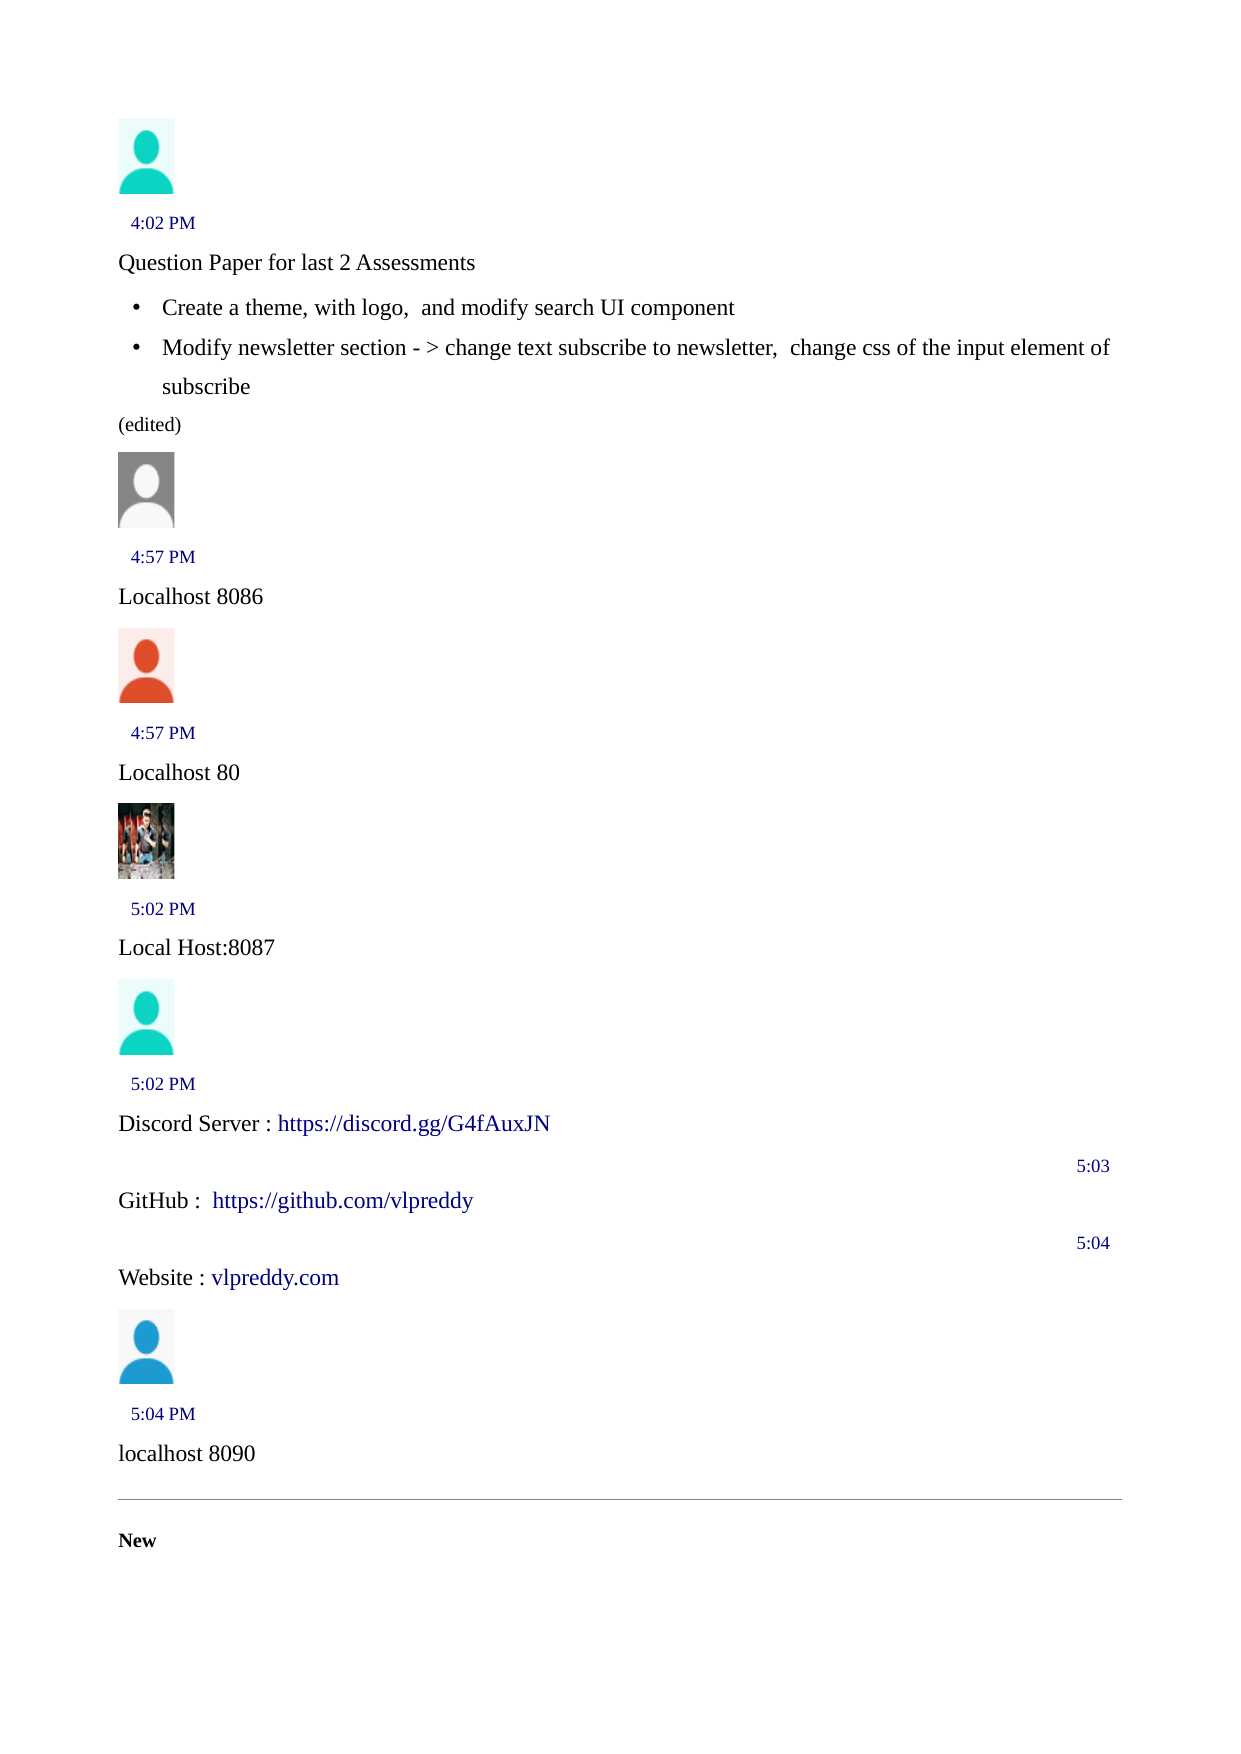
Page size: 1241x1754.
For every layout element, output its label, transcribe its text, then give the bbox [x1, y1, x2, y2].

text 5:03 [118, 1155, 1109, 1176]
text 5:04 [118, 1232, 1109, 1253]
text 5:02 PM [118, 892, 1122, 921]
text Question Paper for last 2 Assessments [118, 248, 1122, 275]
text Website : vlpreddy.com [118, 1263, 1122, 1290]
text 4:57 PM [118, 541, 1122, 569]
picture [118, 118, 175, 194]
text 4:57 PM [118, 716, 1122, 745]
picture [118, 979, 175, 1055]
text Localhost 8086 [118, 582, 1122, 609]
picture [118, 803, 175, 879]
text 4:02 PM [118, 206, 1122, 235]
text Local Host:8087 [118, 934, 1122, 961]
picture [118, 1309, 175, 1384]
list Modify newsletter section - > change text subscribe to newsletter, change css of the input element of subscribe [162, 333, 1122, 400]
text Localhost 80 [118, 758, 1122, 785]
text New [118, 1529, 1099, 1552]
text 5:04 PM [118, 1397, 1122, 1426]
text GitHub : https://github.com/vlpreddy [118, 1186, 1122, 1213]
list Create a theme, with logo, and modify search UI component [162, 294, 1122, 321]
picture [118, 452, 175, 528]
text (edited) [118, 412, 1122, 435]
picture [118, 628, 175, 703]
text 5:02 PM [118, 1067, 1122, 1096]
text localhost 8090 [118, 1439, 1122, 1466]
text Discord Server : https://discord.gg/G4fAuxJN [118, 1109, 1122, 1136]
